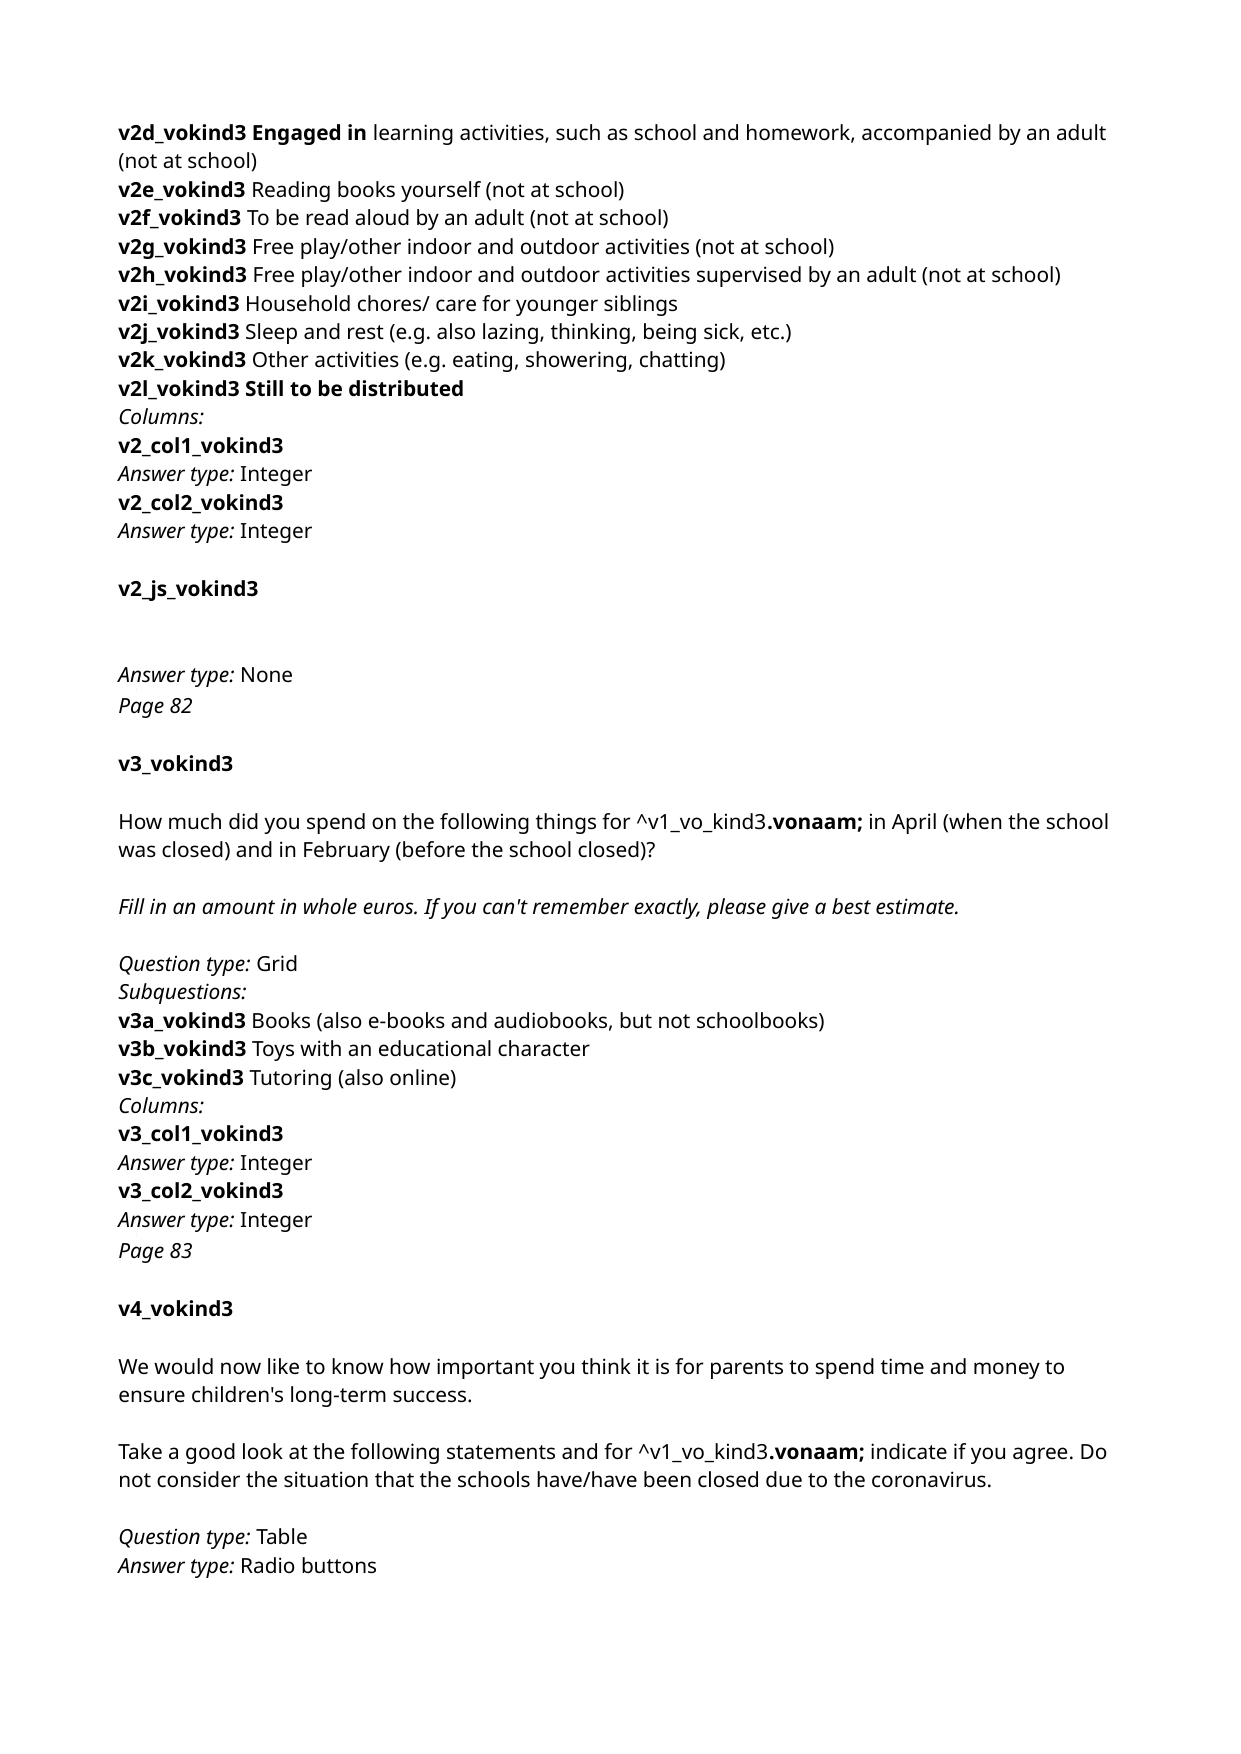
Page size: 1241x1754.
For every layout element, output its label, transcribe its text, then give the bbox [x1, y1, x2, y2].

subtitle v3_vokind3 [118, 749, 1122, 778]
text v2d_vokind3 Engaged in learning activities, such as school and homework, accompanied by an adult (not at school) v2e_vokind3 Reading books yourself (not at school) v2f_vokind3 To be read aloud by an adult (not at school) v2g_vokind3 Free play/other indoor and outdoor activities (not at school) v2h_vokind3 Free play/other indoor and outdoor activities supervised by an adult (not at school) v2i_vokind3 Household chores/ care for younger siblings v2j_vokind3 Sleep and rest (e.g. also lazing, thinking, being sick, etc.) v2k_vokind3 Other activities (e.g. eating, showering, chatting) v2l_vokind3 Still to be distributed [118, 118, 1122, 402]
text Columns: v2_col1_vokind3 [118, 402, 1122, 459]
text Answer type: Integer [118, 516, 1122, 545]
text v3_col2_vokind3 [118, 1176, 1122, 1205]
text Question type: Table [118, 1522, 1122, 1551]
text Question type: Grid [118, 949, 1122, 977]
text Answer type: Integer [118, 1205, 1122, 1233]
text Columns: v3_col1_vokind3 [118, 1091, 1122, 1148]
text Answer type: None [118, 660, 1122, 688]
text We would now like to know how important you think it is for parents to spend time and money to ensure children's long-term success. Take a good look at the following statements and for ^v1_vo_kind3.vonaam; indicate if you agree. Do not consider the situation that the schools have/have been closed due to the coronavirus. [118, 1352, 1122, 1494]
text Subquestions: v3a_vokind3 Books (also e-books and audiobooks, but not schoolbooks) v3b_vokind3 Toys with an educational character v3c_vokind3 Tutoring (also online) [118, 977, 1122, 1091]
text v2_col2_vokind3 [118, 488, 1122, 516]
text Page 82 [118, 692, 1122, 720]
text How much did you spend on the following things for ^v1_vo_kind3.vonaam; in April (when the school was closed) and in February (before the school closed)? Fill in an amount in whole euros. If you can't remember exactly, please give a best estimate. [118, 807, 1122, 921]
text Answer type: Integer [118, 1148, 1122, 1176]
subtitle v4_vokind3 [118, 1294, 1122, 1323]
text Answer type: Integer [118, 459, 1122, 488]
text Page 83 [118, 1237, 1122, 1265]
text Answer type: Radio buttons [118, 1551, 1122, 1579]
subtitle v2_js_vokind3 [118, 574, 1122, 602]
